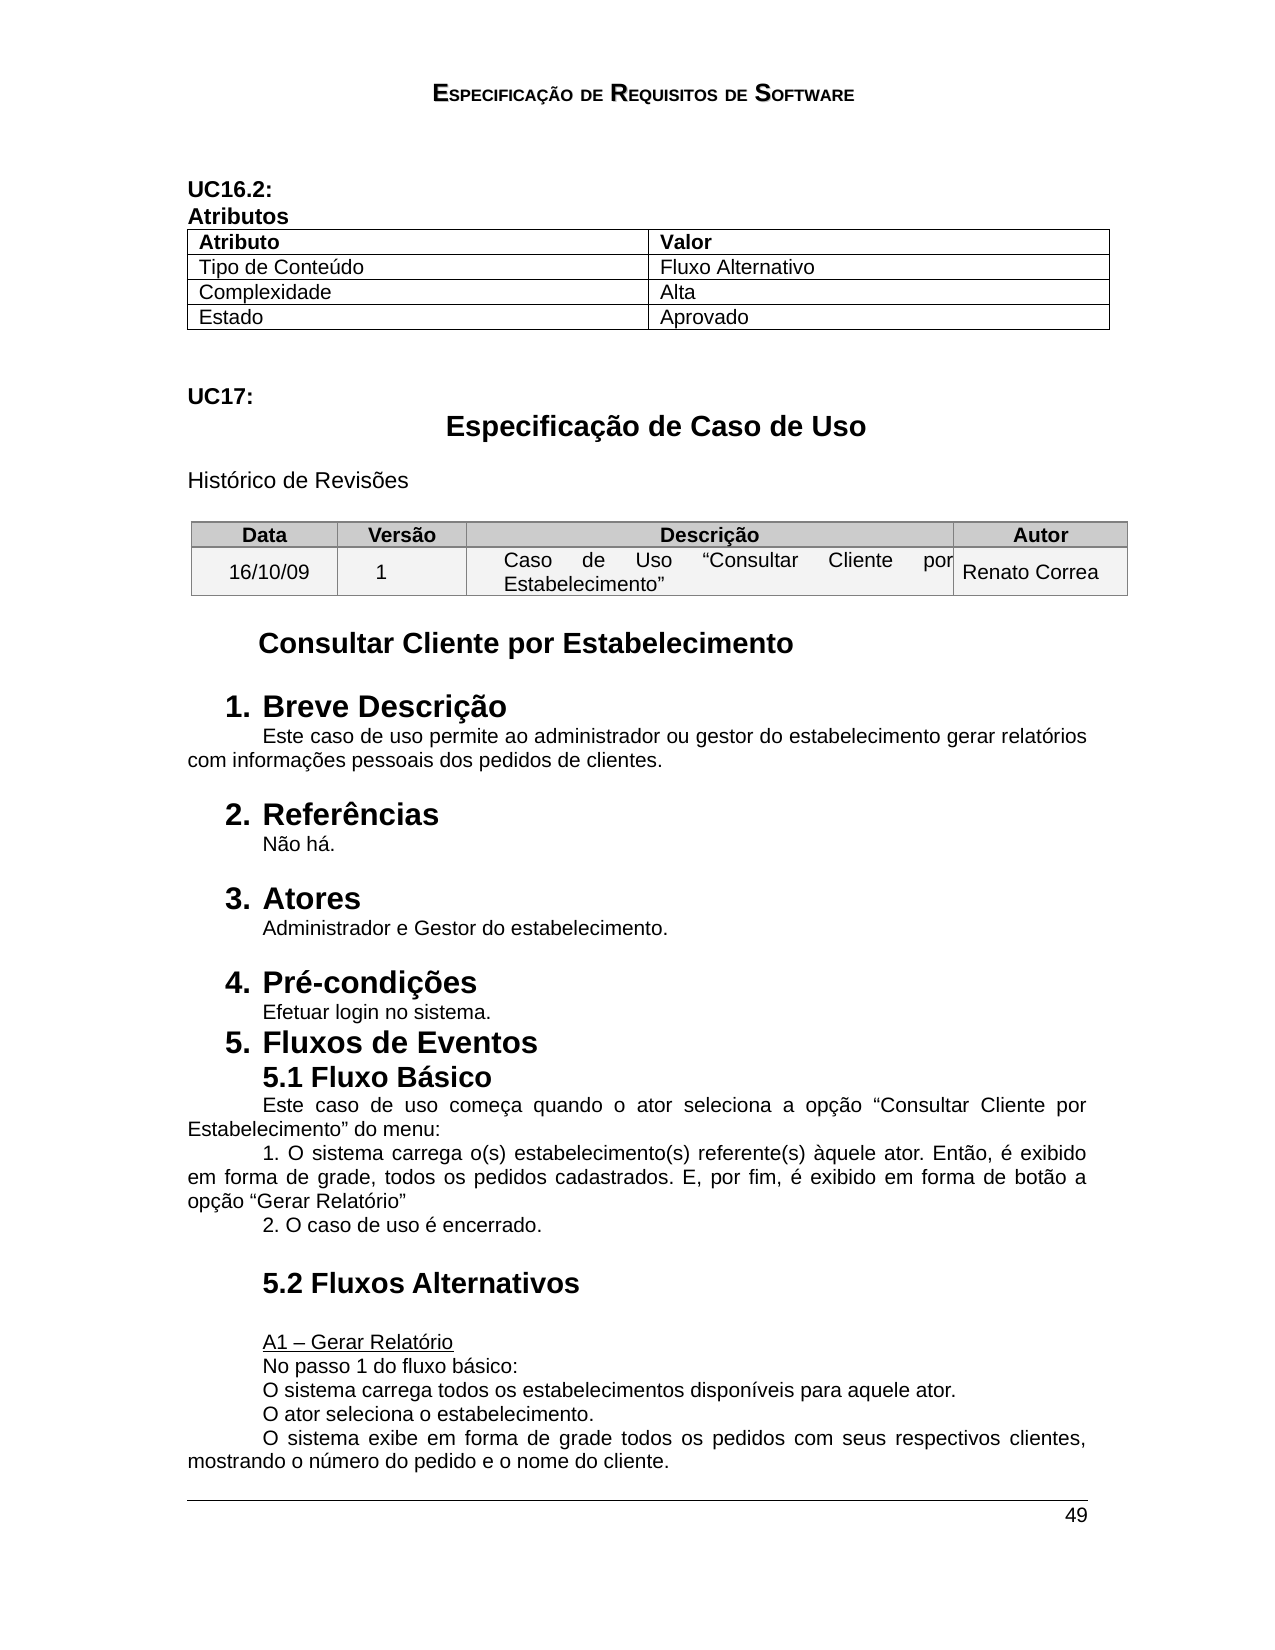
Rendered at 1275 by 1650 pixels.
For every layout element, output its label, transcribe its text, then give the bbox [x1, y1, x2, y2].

table_header Data [192, 523, 337, 546]
table_header Descrição [467, 523, 953, 546]
text Este caso de uso começa quando o ator seleciona a opção “Consultar Cliente por Estabelecimento” do menu: [187, 1093, 1088, 1141]
table_cell Aprovado [649, 305, 1109, 329]
text O ator seleciona o estabelecimento. [187, 1401, 1088, 1425]
subtitle 5.1 Fluxo Básico [187, 1060, 1088, 1093]
table_cell Complexidade [188, 280, 648, 304]
table_header Versão [338, 523, 466, 546]
text Histórico de Revisões [187, 467, 1088, 493]
table_header Atributo [188, 230, 648, 254]
table_cell Fluxo Alternativo [649, 255, 1109, 279]
text UC16.2: [187, 176, 1088, 203]
text Administrador e Gestor do estabelecimento. [187, 916, 1088, 940]
text A1 – Gerar Relatório [187, 1329, 1088, 1353]
table_cell Renato Correa [954, 548, 1127, 595]
table_cell Caso de Uso “Consultar Cliente por Estabelecimento” [467, 548, 953, 595]
subtitle Fluxos de Eventos [225, 1024, 1088, 1060]
text O sistema exibe em forma de grade todos os pedidos com seus respectivos clientes, mostrando o número do pedido e o nome do cliente. [187, 1425, 1088, 1473]
subtitle Atores [225, 880, 1088, 916]
table_cell Estado [188, 305, 648, 329]
text Não há. [187, 832, 1088, 856]
text 2. O caso de uso é encerrado. [187, 1213, 1088, 1237]
text Este caso de uso permite ao administrador ou gestor do estabelecimento gerar relatórios com informações pessoais dos pedidos de clientes. [187, 724, 1088, 772]
table_header Valor [649, 230, 1109, 254]
subtitle Pré-condições [225, 964, 1088, 1000]
table_header Autor [954, 523, 1127, 546]
table_cell 16/10/09 [192, 548, 337, 595]
subtitle Referências [225, 796, 1088, 832]
text No passo 1 do fluxo básico: [187, 1353, 1088, 1377]
subtitle 5.2 Fluxos Alternativos [187, 1266, 1088, 1300]
text UC17: [187, 383, 1088, 409]
subtitle Breve Descrição [225, 688, 1088, 724]
text O sistema carrega todos os estabelecimentos disponíveis para aquele ator. [187, 1377, 1088, 1401]
text Atributos [187, 203, 1088, 229]
text Efetuar login no sistema. [187, 1000, 1088, 1024]
text Especificação de Caso de Uso [225, 409, 1088, 443]
table_cell Alta [649, 280, 1109, 304]
text Consultar Cliente por Estabelecimento [187, 626, 1088, 659]
table_cell Tipo de Conteúdo [188, 255, 648, 279]
table_cell 1 [338, 548, 466, 595]
text 1. O sistema carrega o(s) estabelecimento(s) referente(s) àquele ator. Então, é exibido em forma de grade, todos os pedidos cadastrados. E, por fim, é exibido em forma de botão a opção “Gerar Relatório” [187, 1141, 1088, 1213]
